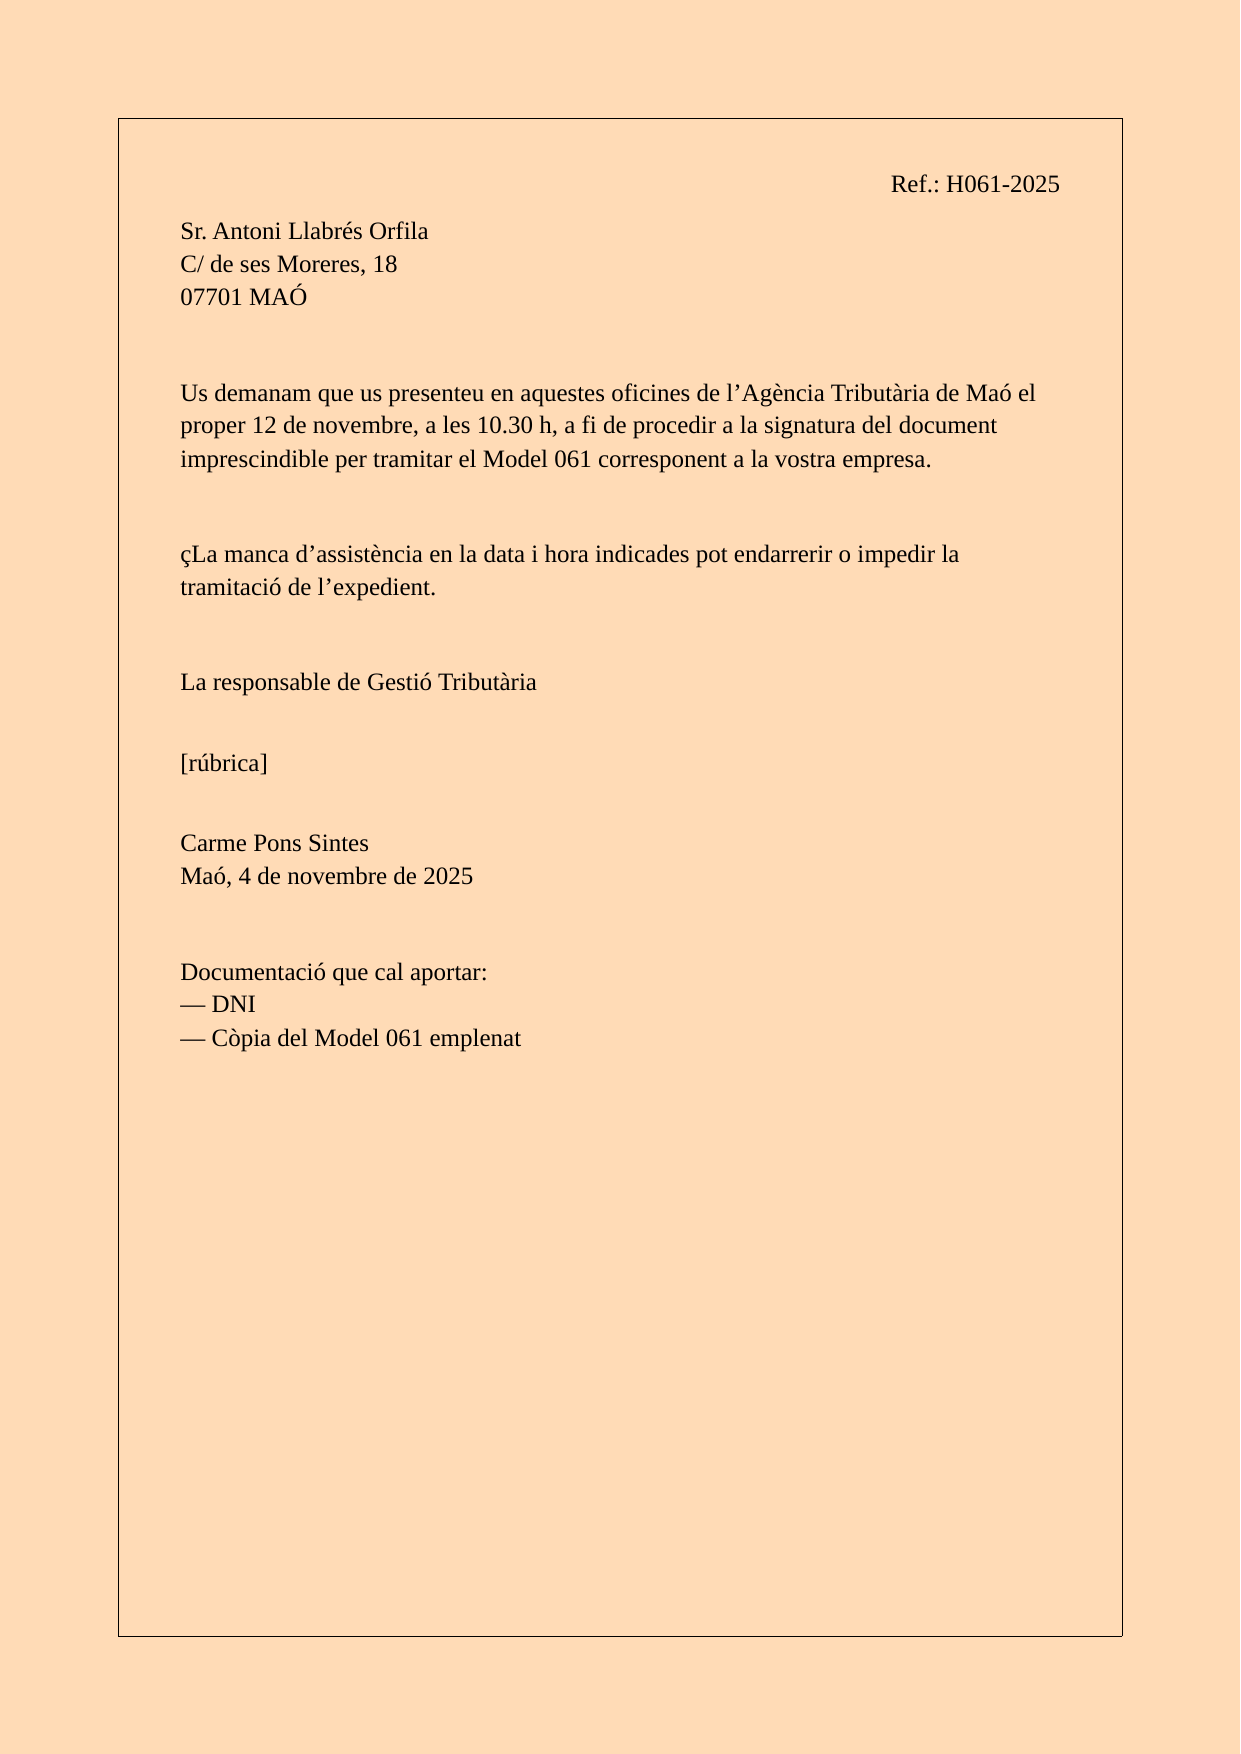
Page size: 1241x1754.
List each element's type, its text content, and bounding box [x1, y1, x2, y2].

text Sr. Antoni Llabrés Orfila C/ de ses Moreres, 18 07701 MAÓ [180, 216, 1060, 311]
text Documentació que cal aportar: — DNI — Còpia del Model 061 emplenat [180, 957, 1060, 1051]
text Ref.: H061-2025 [180, 169, 1060, 197]
text çLa manca d’assistència en la data i hora indicades pot endarrerir o impedir la tramitació de l’expedient. [180, 539, 1060, 601]
text Carme Pons Sintes Maó, 4 de novembre de 2025 [180, 828, 1060, 890]
text Us demanam que us presenteu en aquestes oficines de l’Agència Tributària de Maó el proper 12 de novembre, a les 10.30 h, a fi de procedir a la signatura del document imprescindible per tramitar el Model 061 corresponent a la vostra empresa. [180, 378, 1060, 472]
text [rúbrica] [180, 748, 1060, 809]
text La responsable de Gestió Tributària [180, 667, 1060, 729]
